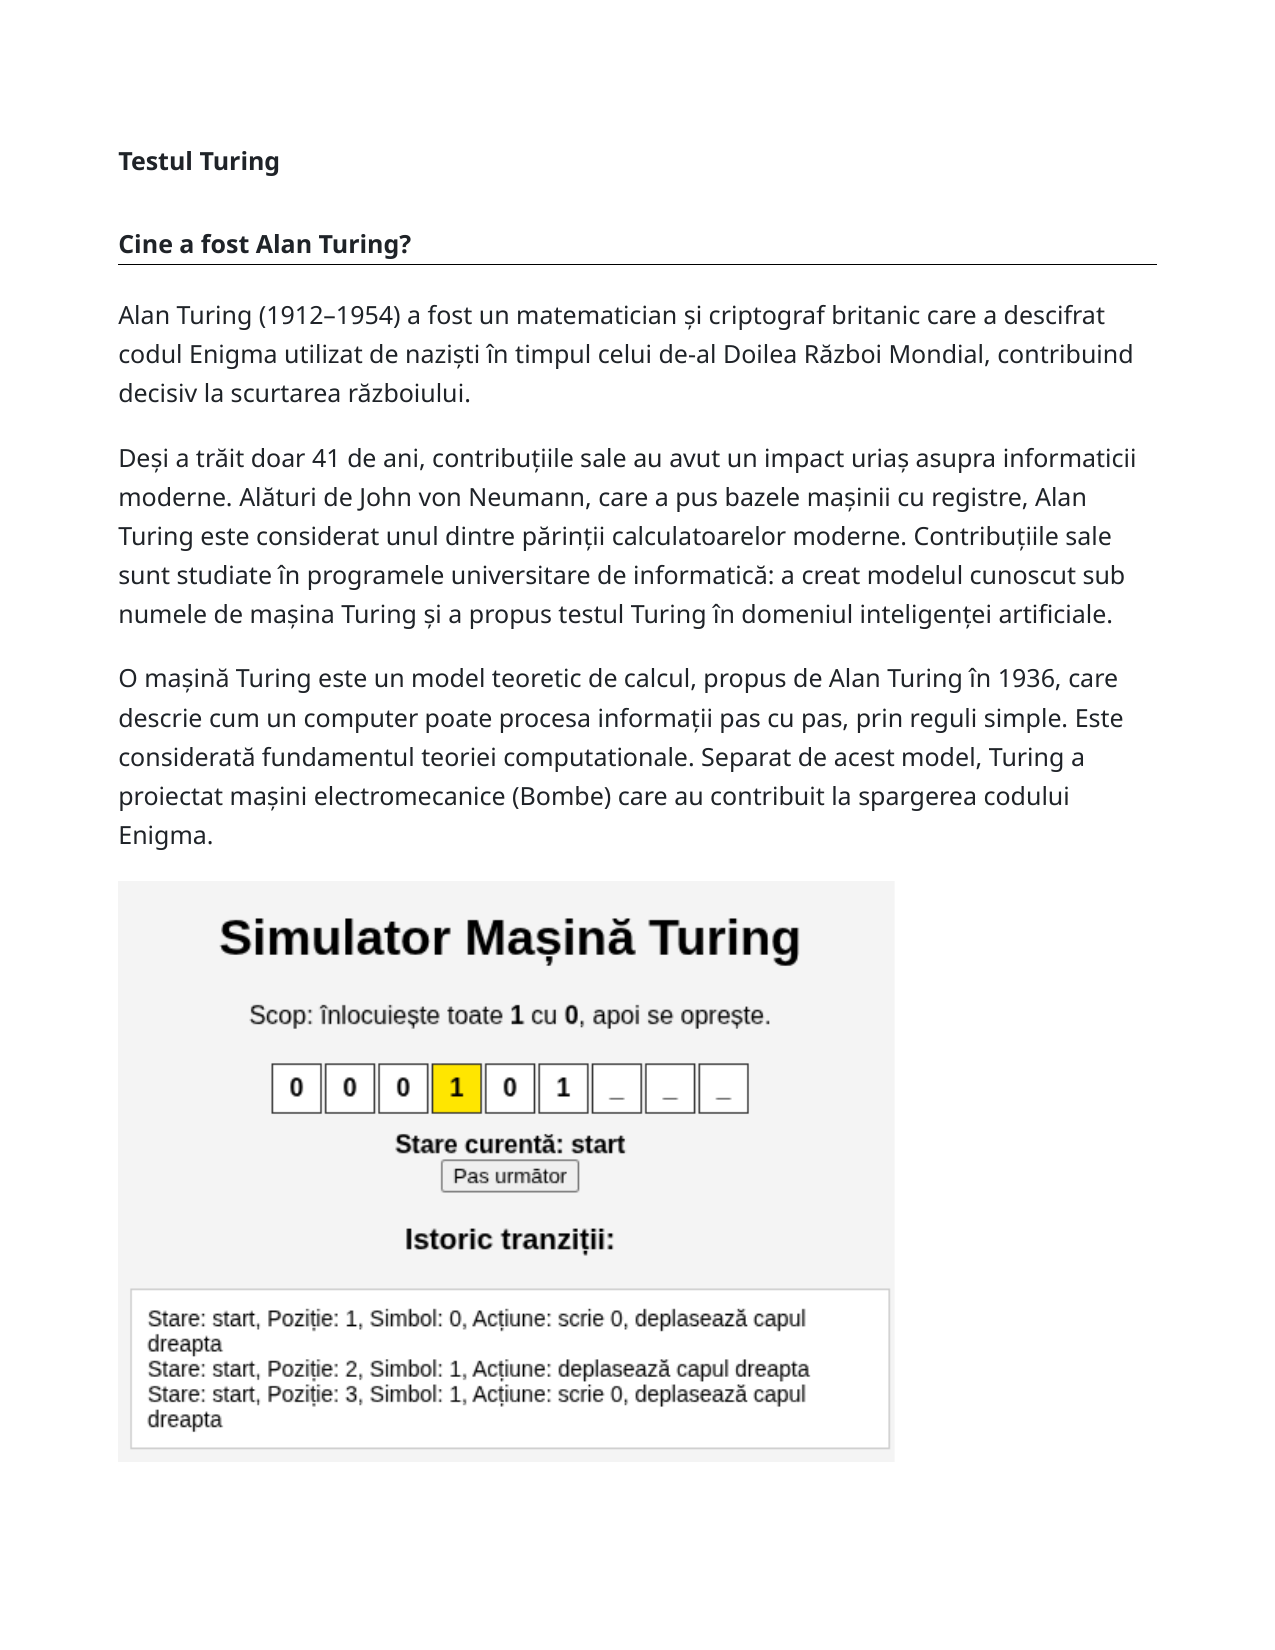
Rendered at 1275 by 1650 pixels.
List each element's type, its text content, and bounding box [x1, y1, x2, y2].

text Alan Turing (1912–1954) a fost un matematician și criptograf britanic care a descifrat codul Enigma utilizat de naziști în timpul celui de-al Doilea Război Mondial, contribuind decisiv la scurtarea războiului. [118, 298, 1157, 410]
subtitle Testul Turing [118, 143, 1157, 177]
subtitle Cine a fost Alan Turing? [118, 227, 1157, 264]
text O mașină Turing este un model teoretic de calcul, propus de Alan Turing în 1936, care descrie cum un computer poate procesa informații pas cu pas, prin reguli simple. Este considerată fundamentul teoriei computationale. Separat de acest model, Turing a proiectat mașini electromecanice (Bombe) care au contribuit la spargerea codului Enigma. [118, 661, 1157, 852]
picture [118, 881, 895, 1462]
text Deși a trăit doar 41 de ani, contribuțiile sale au avut un impact uriaș asupra informaticii moderne. Alături de John von Neumann, care a pus bazele mașinii cu registre, Alan Turing este considerat unul dintre părinții calculatoarelor moderne. Contribuțiile sale sunt studiate în programele universitare de informatică: a creat modelul cunoscut sub numele de mașina Turing și a propus testul Turing în domeniul inteligenței artificiale. [118, 440, 1157, 631]
